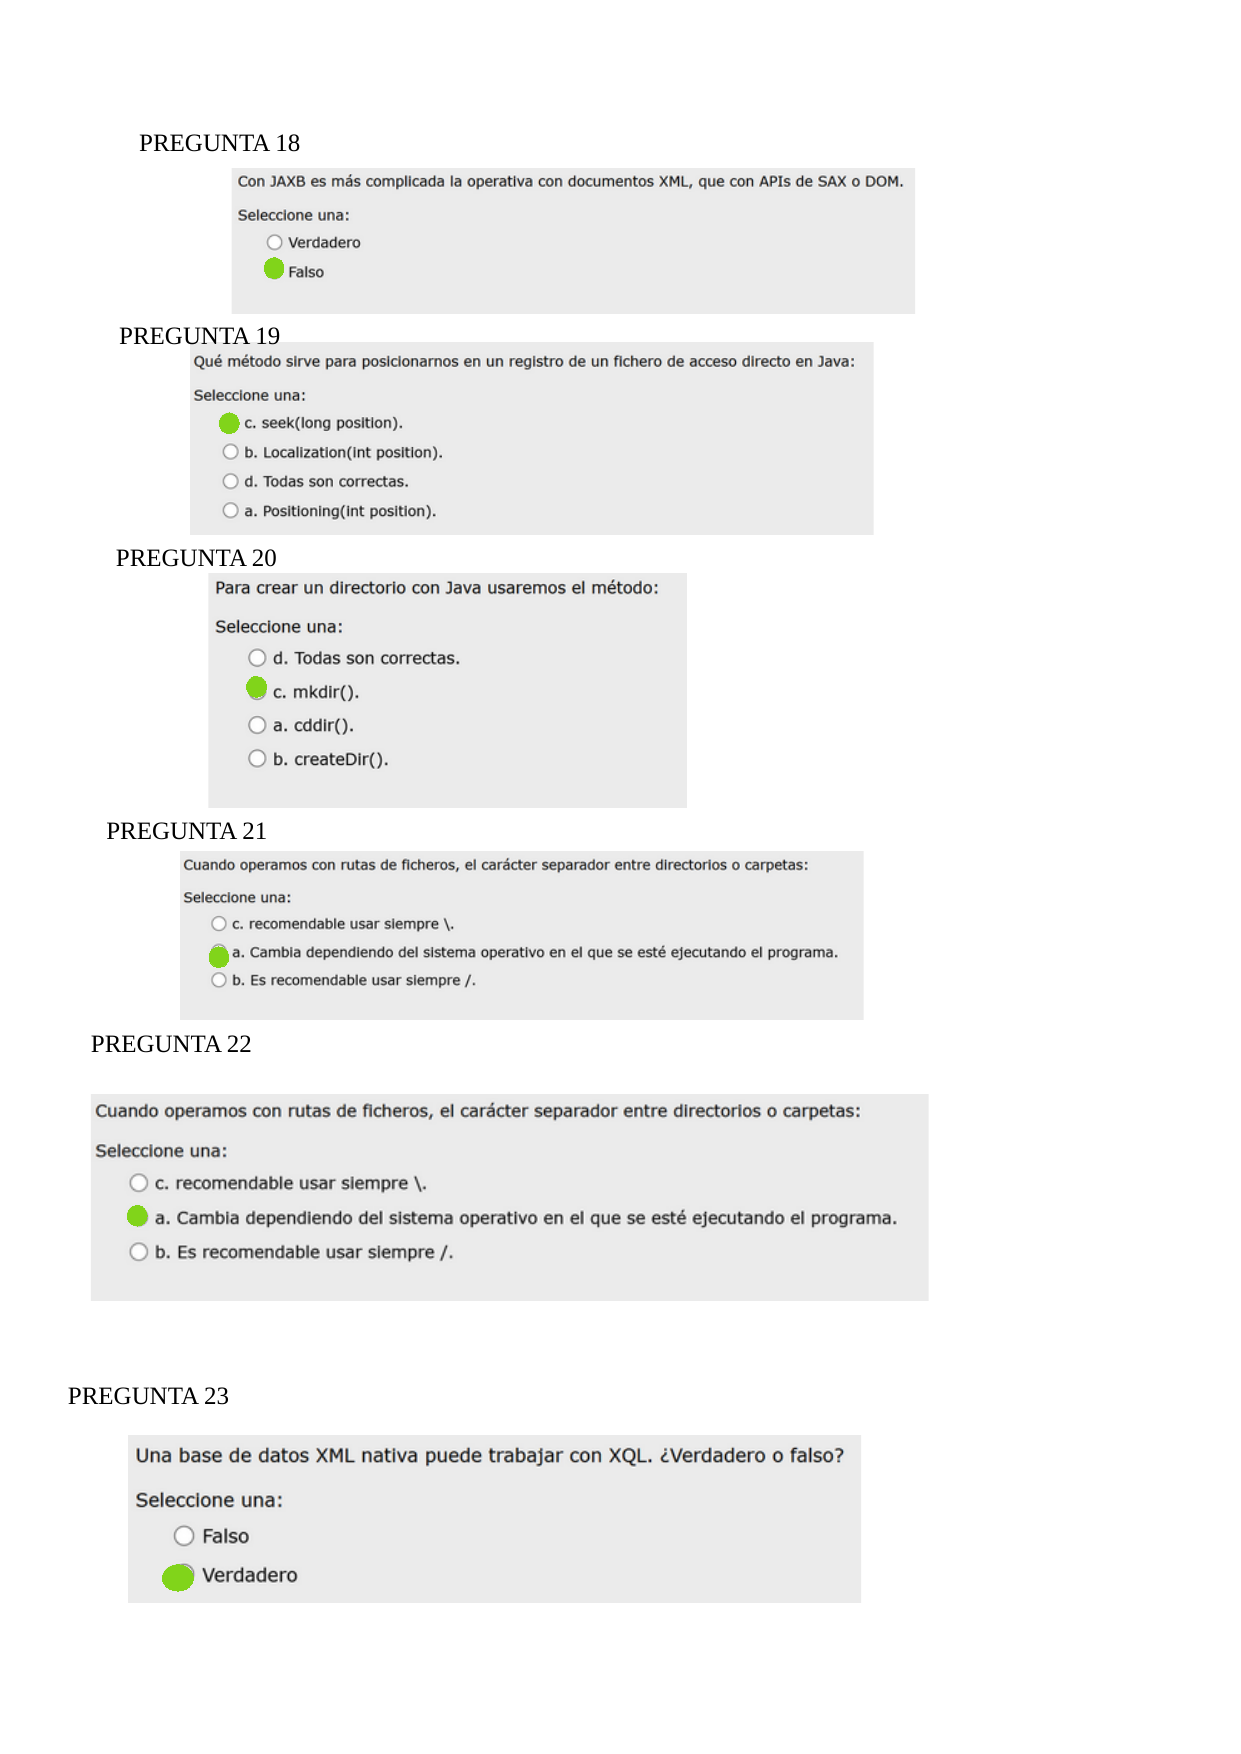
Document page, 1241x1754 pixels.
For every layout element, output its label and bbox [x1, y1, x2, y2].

picture [190, 342, 874, 535]
picture [208, 573, 687, 808]
picture [231, 168, 916, 314]
picture [90, 1094, 929, 1301]
picture [128, 1435, 862, 1603]
picture [180, 851, 864, 1020]
